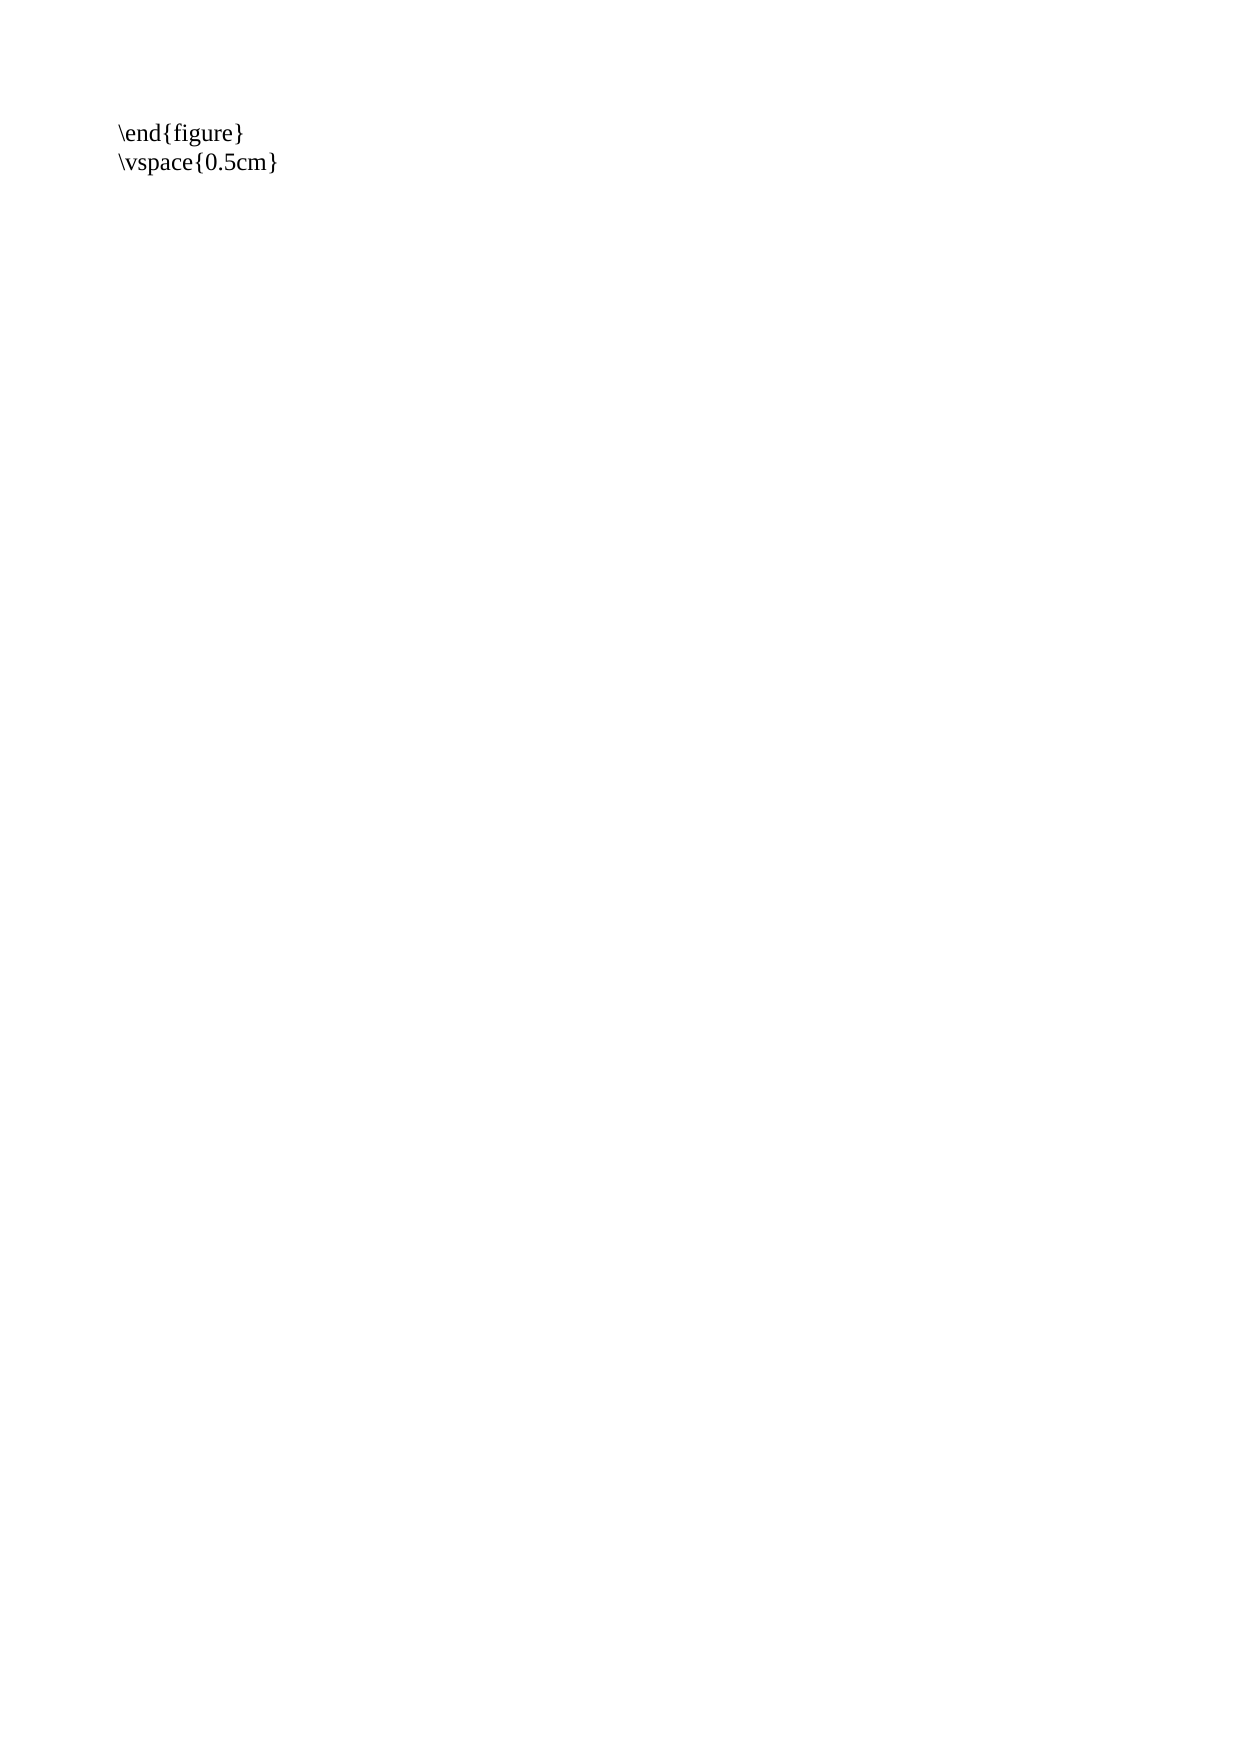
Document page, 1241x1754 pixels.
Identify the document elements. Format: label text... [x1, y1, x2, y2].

text \end{figure} [118, 118, 1122, 147]
text \vspace{0.5cm} [118, 147, 1122, 176]
